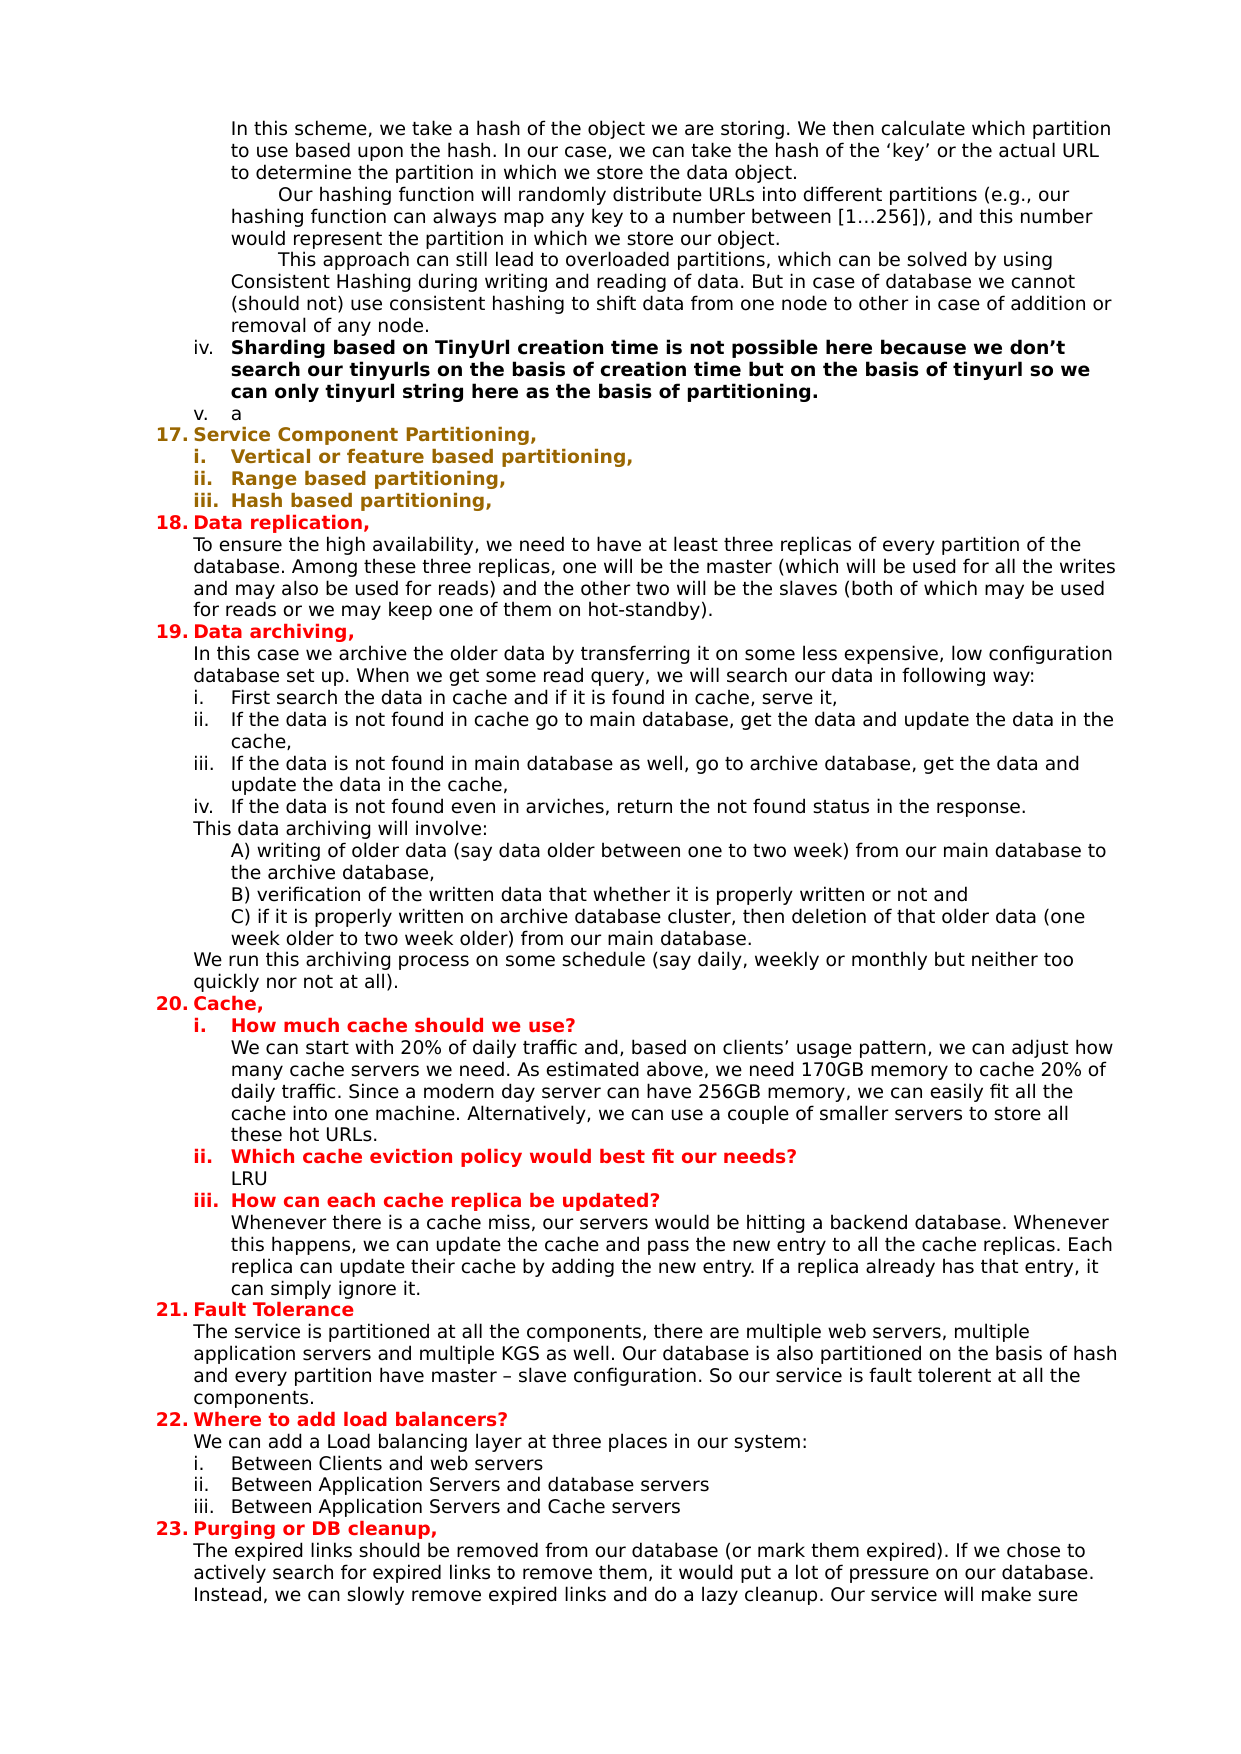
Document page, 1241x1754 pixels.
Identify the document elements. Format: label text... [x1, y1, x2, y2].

list Data replication, [156, 512, 1122, 534]
list This data archiving will involve: [156, 818, 1122, 840]
list Sharding based on TinyUrl creation time is not possible here because we don’t search our tinyurls on the basis of creation time but on the basis of tinyurl so we can only tinyurl string here as the basis of partitioning. [193, 337, 1122, 402]
list Between Clients and web servers [193, 1452, 1122, 1474]
list Between Application Servers and database servers [193, 1474, 1122, 1496]
list Where to add load balancers? [156, 1409, 1122, 1431]
list Data archiving, [156, 621, 1122, 643]
list Cache, [156, 993, 1122, 1015]
list Whenever there is a cache miss, our servers would be hitting a backend database. Whenever this happens, we can update the cache and pass the new entry to all the cache replicas. Each replica can update their cache by adding the new entry. If a replica already has that entry, it can simply ignore it. [193, 1212, 1122, 1299]
list a [193, 402, 1122, 424]
list The expired links should be removed from our database (or mark them expired). If we chose to actively search for expired links to remove them, it would put a lot of pressure on our database. Instead, we can slowly remove expired links and do a lazy cleanup. Our service will make sure [156, 1540, 1122, 1606]
list The service is partitioned at all the components, there are multiple web servers, multiple application servers and multiple KGS as well. Our database is also partitioned on the basis of hash and every partition have master – slave configuration. So our service is fault tolerent at all the components. [156, 1321, 1122, 1409]
list In this case we archive the older data by transferring it on some less expensive, low configuration database set up. When we get some read query, we will search our data in following way: [156, 643, 1122, 687]
list A) writing of older data (say data older between one to two week) from our main database to the archive database, [193, 840, 1122, 884]
list Service Component Partitioning, [156, 424, 1122, 446]
list Purging or DB cleanup, [156, 1518, 1122, 1540]
list Vertical or feature based partitioning, [193, 446, 1122, 468]
list To ensure the high availability, we need to have at least three replicas of every partition of the database. Among these three replicas, one will be the master (which will be used for all the writes and may also be used for reads) and the other two will be the slaves (both of which may be used for reads or we may keep one of them on hot-standby). [156, 534, 1122, 621]
list If the data is not found in cache go to main database, get the data and update the data in the cache, [193, 709, 1122, 752]
list C) if it is properly written on archive database cluster, then deletion of that older data (one week older to two week older) from our main database. [193, 906, 1122, 949]
list Fault Tolerance [156, 1299, 1122, 1321]
list We can add a Load balancing layer at three places in our system: [156, 1431, 1122, 1452]
list How much cache should we use? [193, 1015, 1122, 1037]
list Between Application Servers and Cache servers [193, 1496, 1122, 1518]
list We can start with 20% of daily traffic and, based on clients’ usage pattern, we can adjust how many cache servers we need. As estimated above, we need 170GB memory to cache 20% of daily traffic. Since a modern day server can have 256GB memory, we can easily fit all the cache into one machine. Alternatively, we can use a couple of smaller servers to store all these hot URLs. [193, 1037, 1122, 1146]
list B) verification of the written data that whether it is properly written or not and [193, 884, 1122, 906]
list Hash based partitioning, [193, 490, 1122, 512]
list How can each cache replica be updated? [193, 1190, 1122, 1212]
list In this scheme, we take a hash of the object we are storing. We then calculate which partition to use based upon the hash. In our case, we can take the hash of the ‘key’ or the actual URL to determine the partition in which we store the data object. [193, 118, 1122, 184]
list Range based partitioning, [193, 468, 1122, 490]
list We run this archiving process on some schedule (say daily, weekly or monthly but neither too quickly nor not at all). [156, 949, 1122, 993]
list LRU [193, 1168, 1122, 1190]
list If the data is not found even in arviches, return the not found status in the response. [193, 796, 1122, 818]
list First search the data in cache and if it is found in cache, serve it, [193, 687, 1122, 709]
list This approach can still lead to overloaded partitions, which can be solved by using Consistent Hashing during writing and reading of data. But in case of database we cannot (should not) use consistent hashing to shift data from one node to other in case of addition or removal of any node. [193, 249, 1122, 337]
list Which cache eviction policy would best fit our needs? [193, 1146, 1122, 1168]
list Our hashing function will randomly distribute URLs into different partitions (e.g., our hashing function can always map any key to a number between [1…256]), and this number would represent the partition in which we store our object. [193, 184, 1122, 249]
list If the data is not found in main database as well, go to archive database, get the data and update the data in the cache, [193, 752, 1122, 796]
